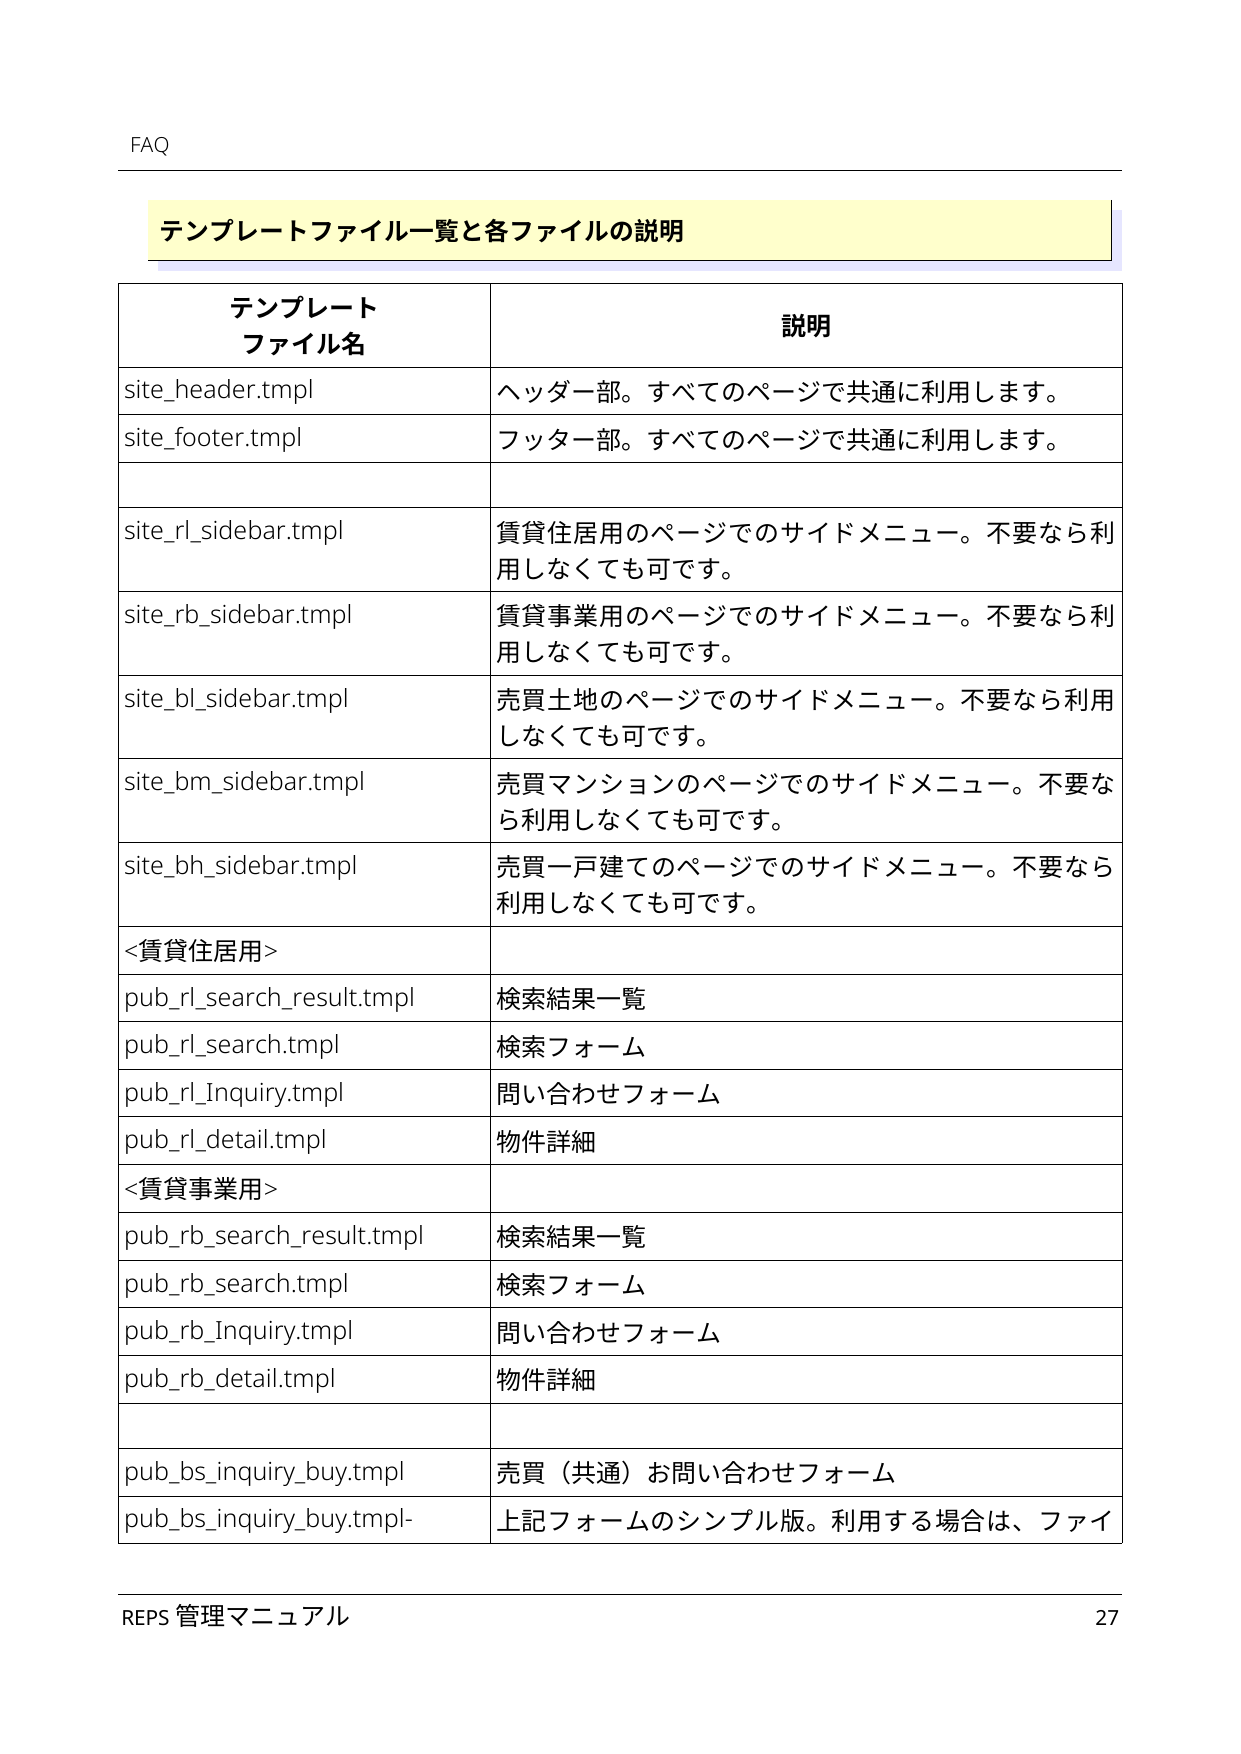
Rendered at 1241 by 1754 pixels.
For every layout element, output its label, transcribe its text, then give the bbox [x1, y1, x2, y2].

table_cell pub_rl_Inquiry.tmpl [119, 1070, 490, 1116]
table_cell pub_bs_inquiry_buy.tmpl [119, 1449, 490, 1496]
table_cell pub_rl_search_result.tmpl [119, 975, 490, 1021]
table_cell pub_bs_inquiry_buy.tmpl- [119, 1497, 490, 1543]
table_cell site_header.tmpl [119, 368, 490, 414]
table_cell pub_rb_detail.tmpl [119, 1356, 490, 1403]
table_cell site_bl_sidebar.tmpl [119, 676, 490, 758]
table_cell ヘッダー部。すべてのページで共通に利用します。 [491, 368, 1122, 414]
table_cell pub_rb_Inquiry.tmpl [119, 1308, 490, 1355]
table_cell [491, 1404, 1122, 1448]
table_cell 売買（共通）お問い合わせフォーム [491, 1449, 1122, 1496]
table_cell 売買土地のページでのサイドメニュー。不要なら利用しなくても可です。 [491, 676, 1122, 758]
table_cell [491, 1165, 1122, 1212]
table_cell 検索フォーム [491, 1022, 1122, 1069]
table_cell 物件詳細 [491, 1356, 1122, 1403]
table_cell 賃貸事業用のページでのサイドメニュー。不要なら利用しなくても可です。 [491, 592, 1122, 675]
table_header 説明 [491, 284, 1122, 367]
table_header テンプレート ファイル名 [119, 284, 490, 367]
table_cell [119, 1404, 490, 1448]
table_cell 賃貸住居用のページでのサイドメニュー。不要なら利用しなくても可です。 [491, 508, 1122, 591]
table_cell 検索結果一覧 [491, 1213, 1122, 1260]
table_cell 上記フォームのシンプル版。利用する場合は、ファイ [491, 1497, 1122, 1543]
table_cell [491, 927, 1122, 974]
table_cell site_footer.tmpl [119, 415, 490, 462]
table_cell [491, 463, 1122, 507]
subtitle テンプレートファイル一覧と各ファイルの説明 [148, 200, 1111, 260]
table_cell フッター部。すべてのページで共通に利用します。 [491, 415, 1122, 462]
table_cell site_rl_sidebar.tmpl [119, 508, 490, 591]
table_cell site_rb_sidebar.tmpl [119, 592, 490, 675]
table_cell site_bm_sidebar.tmpl [119, 759, 490, 842]
table_cell <賃貸住居用> [119, 927, 490, 974]
table_cell [119, 463, 490, 507]
table_cell 問い合わせフォーム [491, 1070, 1122, 1116]
table_cell <賃貸事業用> [119, 1165, 490, 1212]
table_cell pub_rb_search_result.tmpl [119, 1213, 490, 1260]
table_cell 物件詳細 [491, 1117, 1122, 1164]
table_cell 検索フォーム [491, 1261, 1122, 1307]
table_cell pub_rl_detail.tmpl [119, 1117, 490, 1164]
table_cell site_bh_sidebar.tmpl [119, 843, 490, 926]
table_cell 問い合わせフォーム [491, 1308, 1122, 1355]
table_cell 検索結果一覧 [491, 975, 1122, 1021]
table_cell pub_rb_search.tmpl [119, 1261, 490, 1307]
table_cell 売買マンションのページでのサイドメニュー。不要なら利用しなくても可です。 [491, 759, 1122, 842]
table_cell pub_rl_search.tmpl [119, 1022, 490, 1069]
table_cell 売買一戸建てのページでのサイドメニュー。不要なら利用しなくても可です。 [491, 843, 1122, 926]
